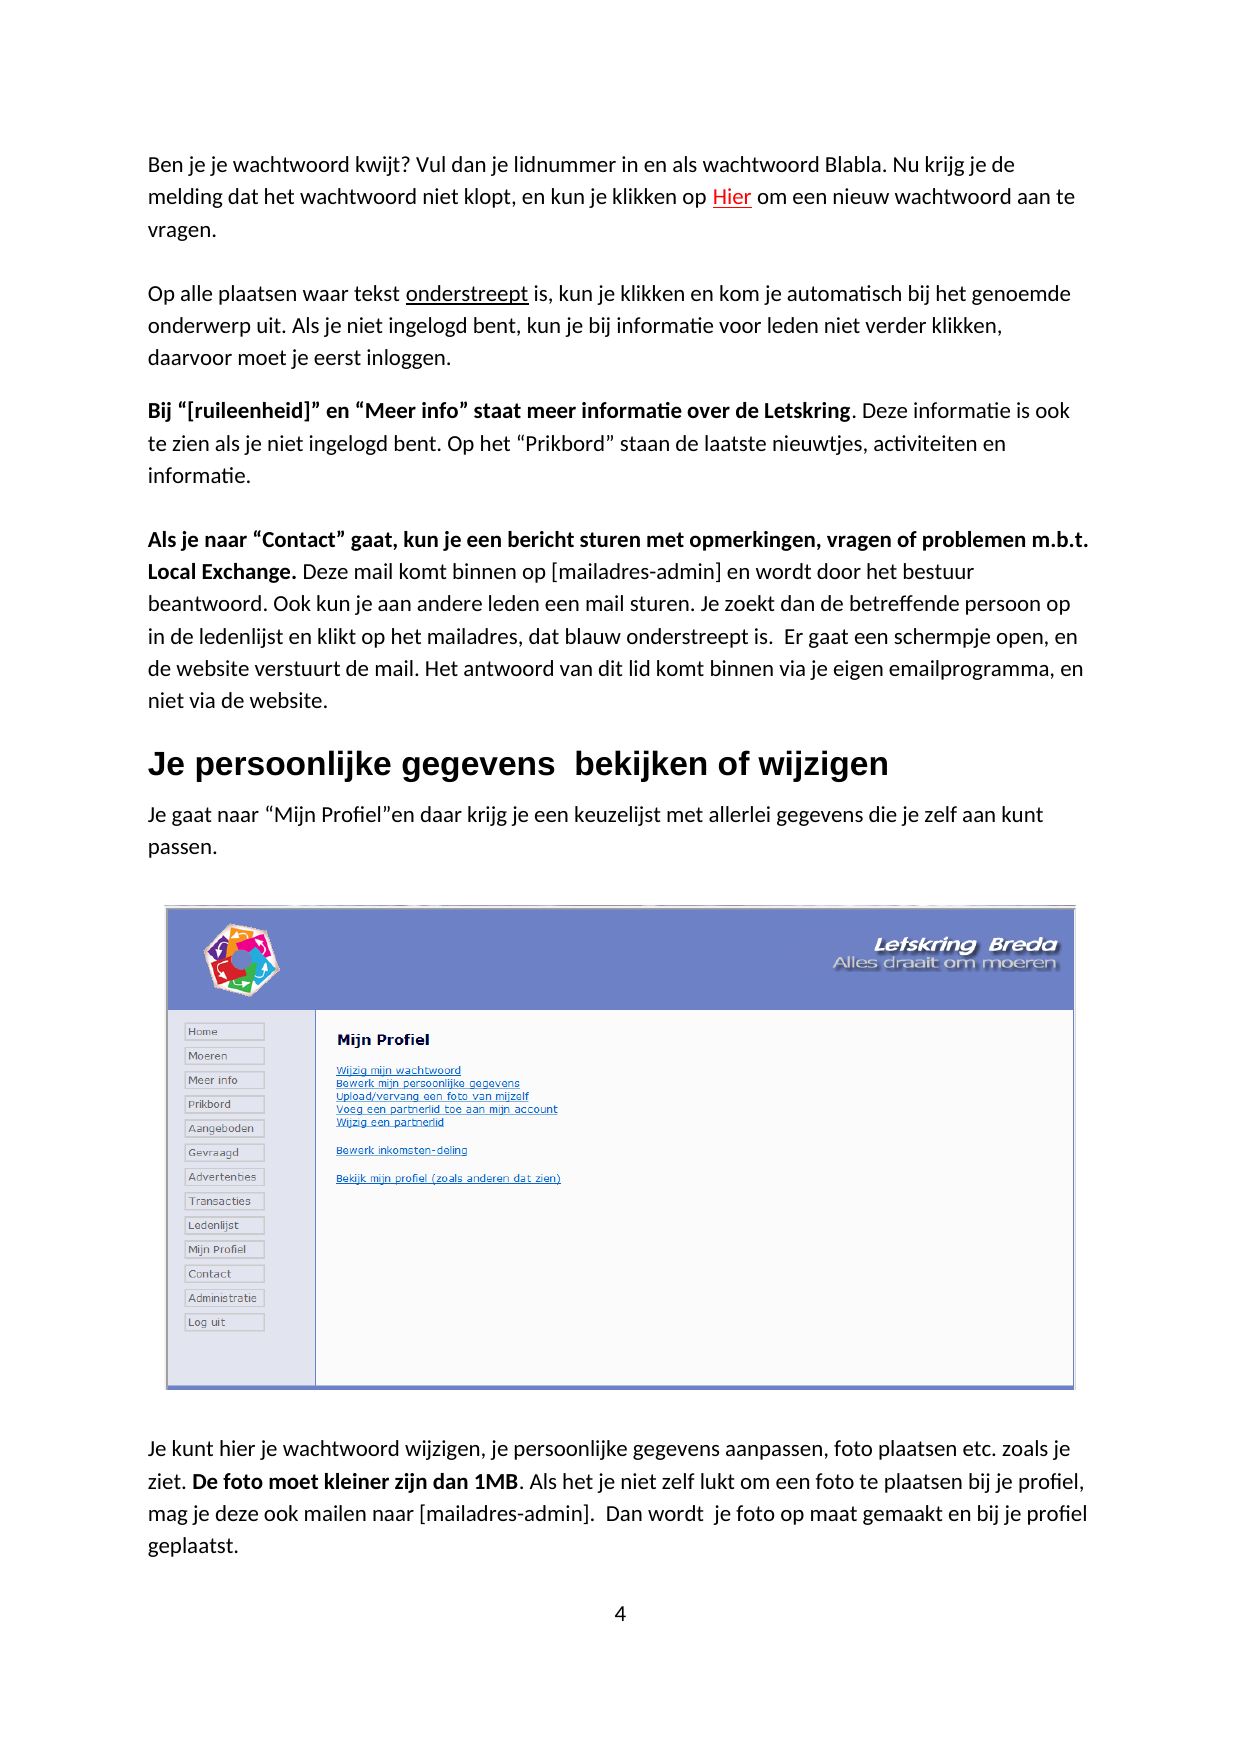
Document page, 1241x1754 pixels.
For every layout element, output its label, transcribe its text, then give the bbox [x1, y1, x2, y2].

text Ben je je wachtwoord kwijt? Vul dan je lidnummer in en als wachtwoord Blabla. Nu krijg je de melding dat het wachtwoord niet klopt, en kun je klikken op Hier om een nieuw wachtwoord aan te vragen. [148, 150, 1092, 243]
subtitle Je persoonlijke gegevens bekijken of wijzigen [148, 743, 1092, 782]
text Bij “[ruileenheid]” en “Meer info” staat meer informatie over de Letskring. Deze informatie is ook te zien als je niet ingelogd bent. Op het “Prikbord” staan de laatste nieuwtjes, activiteiten en informatie. [148, 396, 1092, 489]
text Als je naar “Contact” gaat, kun je een bericht sturen met opmerkingen, vragen of problemen m.b.t. Local Exchange. Deze mail komt binnen op [mailadres-admin] en wordt door het bestuur beantwoord. Ook kun je aan andere leden een mail sturen. Je zoekt dan de betreffende persoon op in de ledenlijst en klikt op het mailadres, dat blauw onderstreept is. Er gaat een schermpje open, en de website verstuurt de mail. Het antwoord van dit lid komt binnen via je eigen emailprogramma, en niet via de website. [148, 525, 1092, 714]
picture [164, 905, 1076, 1390]
text Je gaat naar “Mijn Profiel”en daar krijg je een keuzelijst met allerlei gegevens die je zelf aan kunt passen. [148, 800, 1092, 860]
text Je kunt hier je wachtwoord wijzigen, je persoonlijke gegevens aanpassen, foto plaatsen etc. zoals je ziet. De foto moet kleiner zijn dan 1MB. Als het je niet zelf lukt om een foto te plaatsen bij je profiel, mag je deze ook mailen naar [mailadres-admin]. Dan wordt je foto op maat gemaakt en bij je profiel geplaatst. [148, 1434, 1092, 1559]
text Op alle plaatsen waar tekst onderstreept is, kun je klikken en kom je automatisch bij het genoemde onderwerp uit. Als je niet ingelogd bent, kun je bij informatie voor leden niet verder klikken, daarvoor moet je eerst inloggen. [148, 279, 1092, 371]
